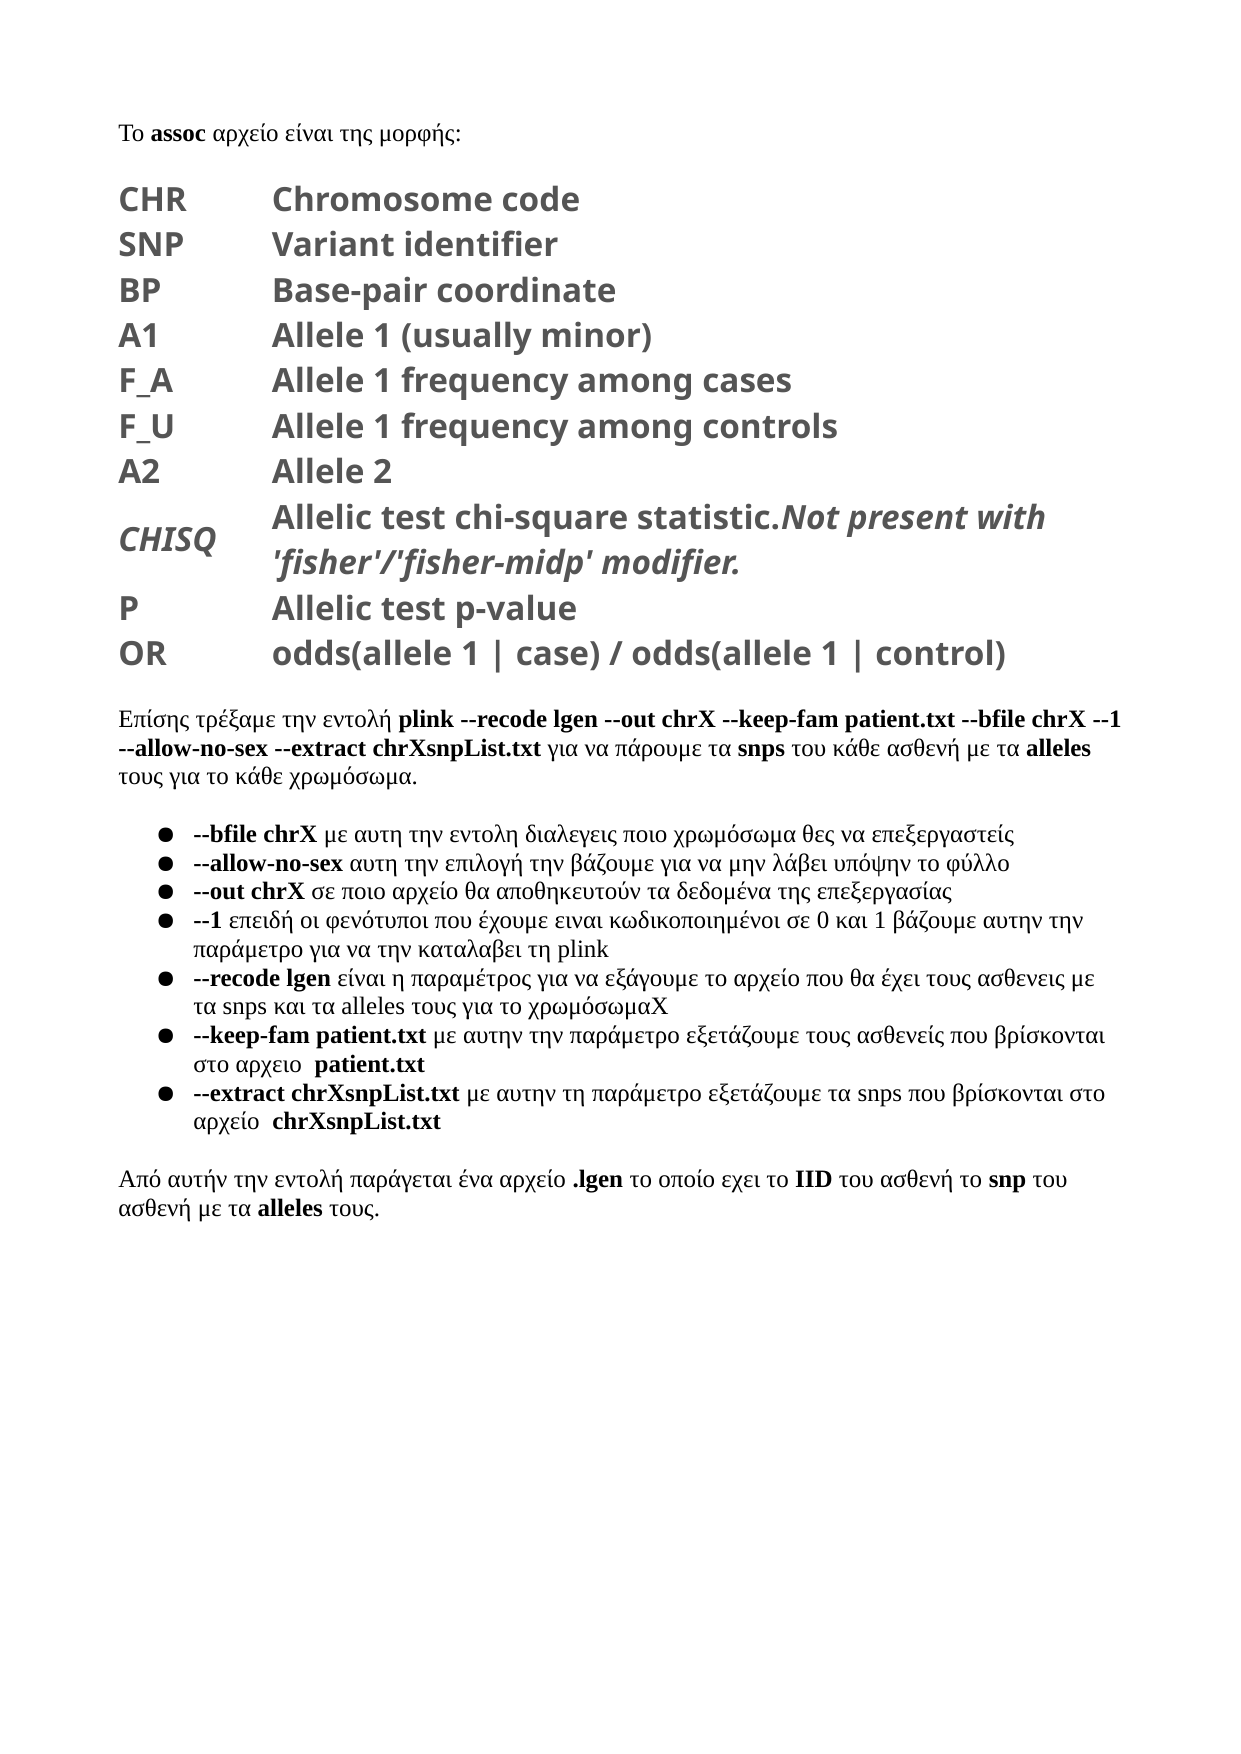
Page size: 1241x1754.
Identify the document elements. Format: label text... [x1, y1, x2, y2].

text Το assoc αρχείο είναι της μορφής: [118, 118, 1122, 147]
list --extract chrΧsnpList.txt με αυτην τη παράμετρο εξετάζουμε τα snps που βρίσκονται στο αρχείο chrΧsnpList.txt [156, 1078, 1122, 1135]
list --recode lgen είναι η παραμέτρος για να εξάγουμε το αρχείο που θα έχει τους ασθενεις με τα snps και τα alleles τους για το χρωμόσωμαΧ [156, 963, 1122, 1020]
table_cell Allele 2 [272, 448, 1058, 493]
text Επίσης τρέξαμε την εντολή plink --recode lgen --out chrΧ --keep-fam patient.txt --bfile chrΧ --1 --allow-no-sex --extract chrΧsnpList.txt για να πάρουμε τα snps του κάθε ασθενή με τα alleles τους για το κάθε χρωμόσωμα. [118, 704, 1122, 790]
table_cell F_U [118, 403, 272, 448]
list --out chrΧ σε ποιο αρχείο θα αποθηκευτούν τα δεδομένα της επεξεργασίας [156, 876, 1122, 905]
table_cell Allelic test p-value [272, 584, 1058, 630]
table_cell P [118, 584, 272, 630]
table_cell F_A [118, 357, 272, 403]
table_cell Allele 1 (usually minor) [272, 312, 1058, 357]
table_cell Variant identifier [272, 221, 1058, 266]
table_cell Allele 1 frequency among controls [272, 403, 1058, 448]
table_cell odds(allele 1 | case) / odds(allele 1 | control) [272, 630, 1058, 675]
list --1 επειδή οι φενότυποι που έχουμε ειναι κωδικοποιημένοι σε 0 και 1 βάζουμε αυτην την παράμετρο για να την καταλαβει τη plink [156, 905, 1122, 963]
list --allow-no-sex αυτη την επιλογή την βάζουμε για να μην λάβει υπόψην το φύλλο [156, 848, 1122, 876]
table_cell SNP [118, 221, 272, 266]
table_cell CHISQ [118, 494, 272, 584]
table_cell OR [118, 630, 272, 675]
table_header Chromosome code [272, 176, 1058, 221]
text Από αυτήν την εντολή παράγεται ένα αρχείο .lgen το οποίο εχει το IID του ασθενή το snp του ασθενή με τα alleles τους. [118, 1164, 1122, 1221]
table_cell BP [118, 266, 272, 312]
table_cell A2 [118, 448, 272, 493]
table_cell Allele 1 frequency among cases [272, 357, 1058, 403]
table_cell A1 [118, 312, 272, 357]
list --keep-fam patient.txt με αυτην την παράμετρο εξετάζουμε τους ασθενείς που βρίσκονται στο αρχειο patient.txt [156, 1020, 1122, 1078]
table_header CHR [118, 176, 272, 221]
table_cell Allelic test chi-square statistic.Not present with 'fisher'/'fisher-midp' modifier. [272, 494, 1058, 584]
table_cell Base-pair coordinate [272, 266, 1058, 312]
list --bfile chrΧ με αυτη την εντολη διαλεγεις ποιο χρωμόσωμα θες να επεξεργαστείς [156, 819, 1122, 848]
